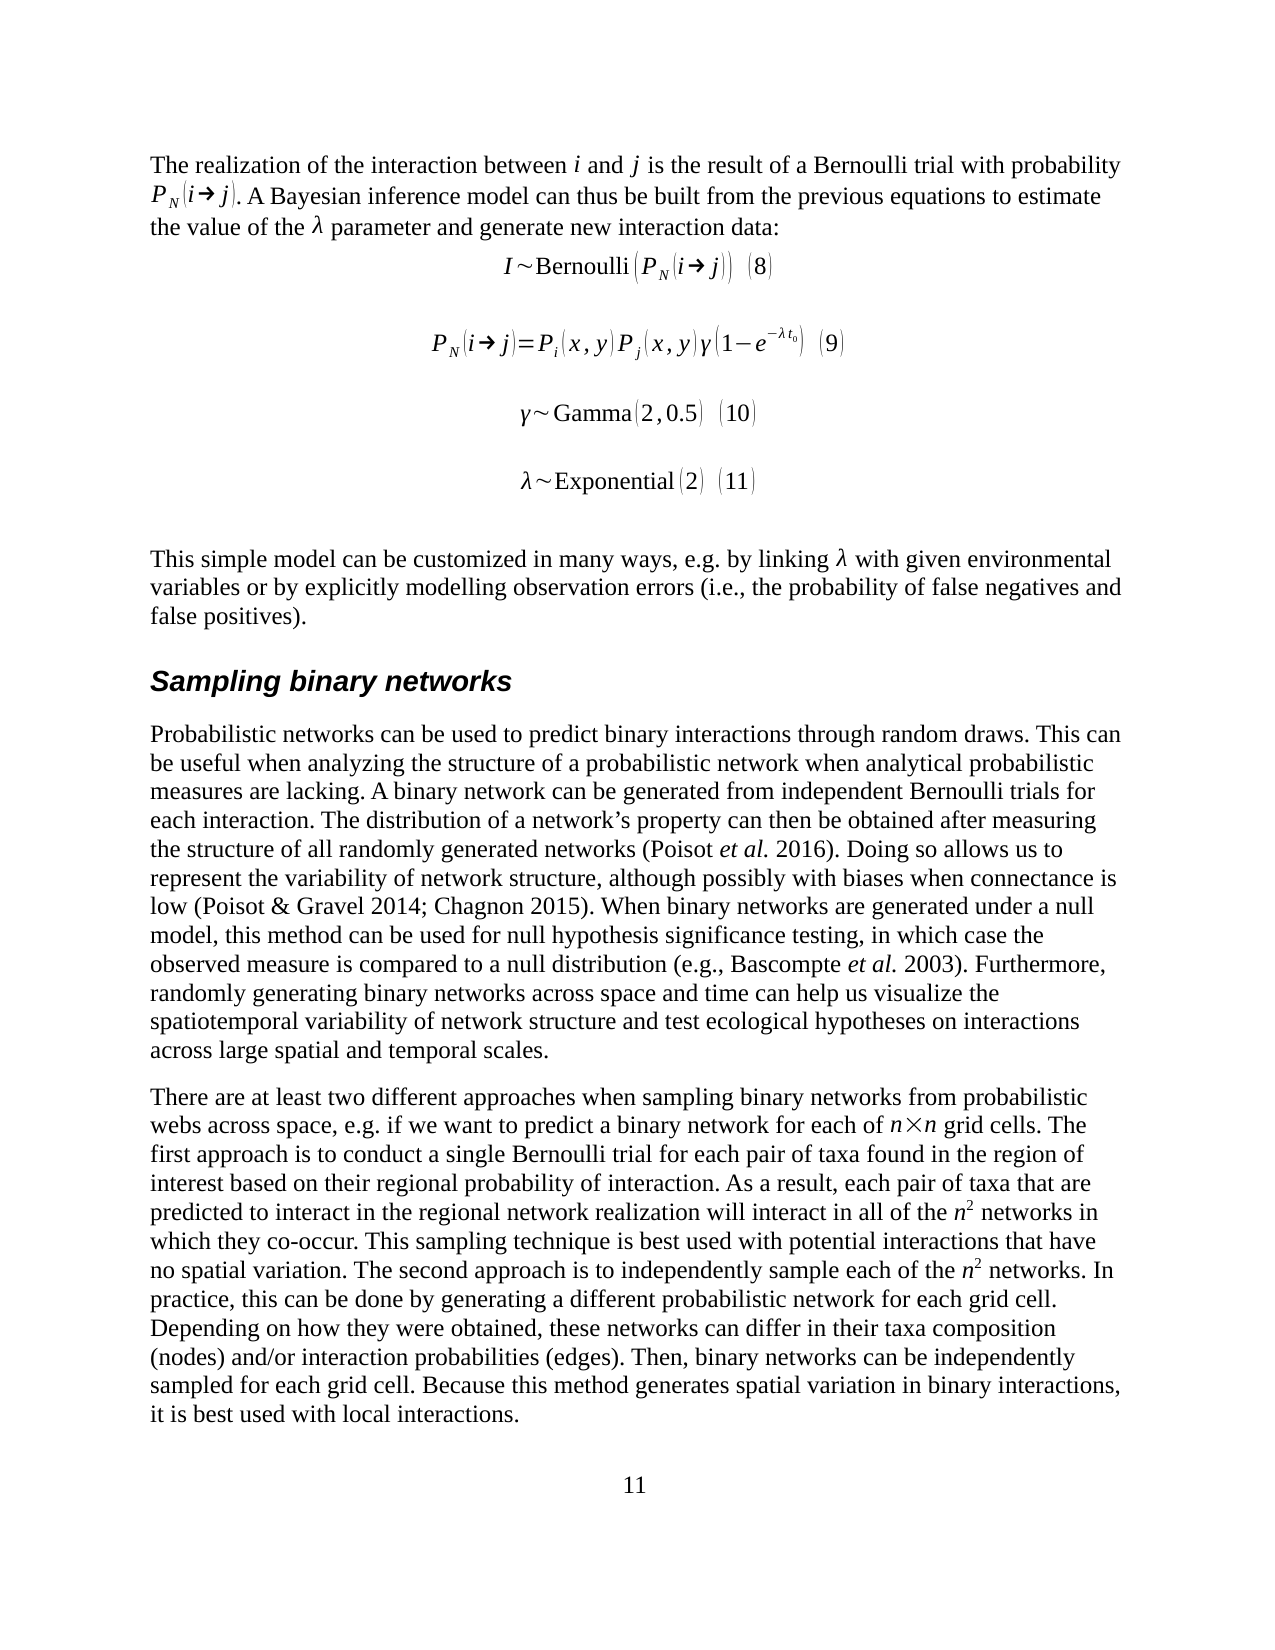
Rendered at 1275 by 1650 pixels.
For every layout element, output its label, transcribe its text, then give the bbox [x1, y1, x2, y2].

text The realization of the interaction between and is the result of a Bernoulli trial with probability . A Bayesian inference model can thus be built from the previous equations to estimate the value of the parameter and generate new interaction data: [150, 150, 1125, 240]
text There are at least two different approaches when sampling binary networks from probabilistic webs across space, e.g. if we want to predict a binary network for each of grid cells. The first approach is to conduct a single Bernoulli trial for each pair of taxa found in the region of interest based on their regional probability of interaction. As a result, each pair of taxa that are predicted to interact in the regional network realization will interact in all of the networks in which they co-occur. This sampling technique is best used with potential interactions that have no spatial variation. The second approach is to independently sample each of the networks. In practice, this can be done by generating a different probabilistic network for each grid cell. Depending on how they were obtained, these networks can differ in their taxa composition (nodes) and/or interaction probabilities (edges). Then, binary networks can be independently sampled for each grid cell. Because this method generates spatial variation in binary interactions, it is best used with local interactions. [150, 1082, 1125, 1428]
text Probabilistic networks can be used to predict binary interactions through random draws. This can be useful when analyzing the structure of a probabilistic network when analytical probabilistic measures are lacking. A binary network can be generated from independent Bernoulli trials for each interaction. The distribution of a network’s property can then be obtained after measuring the structure of all randomly generated networks (Poisot et al. 2016). Doing so allows us to represent the variability of network structure, although possibly with biases when connectance is low (Poisot & Gravel 2014; Chagnon 2015). When binary networks are generated under a null model, this method can be used for null hypothesis significance testing, in which case the observed measure is compared to a null distribution (e.g., Bascompte et al. 2003). Furthermore, randomly generating binary networks across space and time can help us visualize the spatiotemporal variability of network structure and test ecological hypotheses on interactions across large spatial and temporal scales. [150, 719, 1125, 1064]
text This simple model can be customized in many ways, e.g. by linking with given environmental variables or by explicitly modelling observation errors (i.e., the probability of false negatives and false positives). [150, 544, 1125, 630]
subtitle Sampling binary networks [150, 664, 1125, 697]
